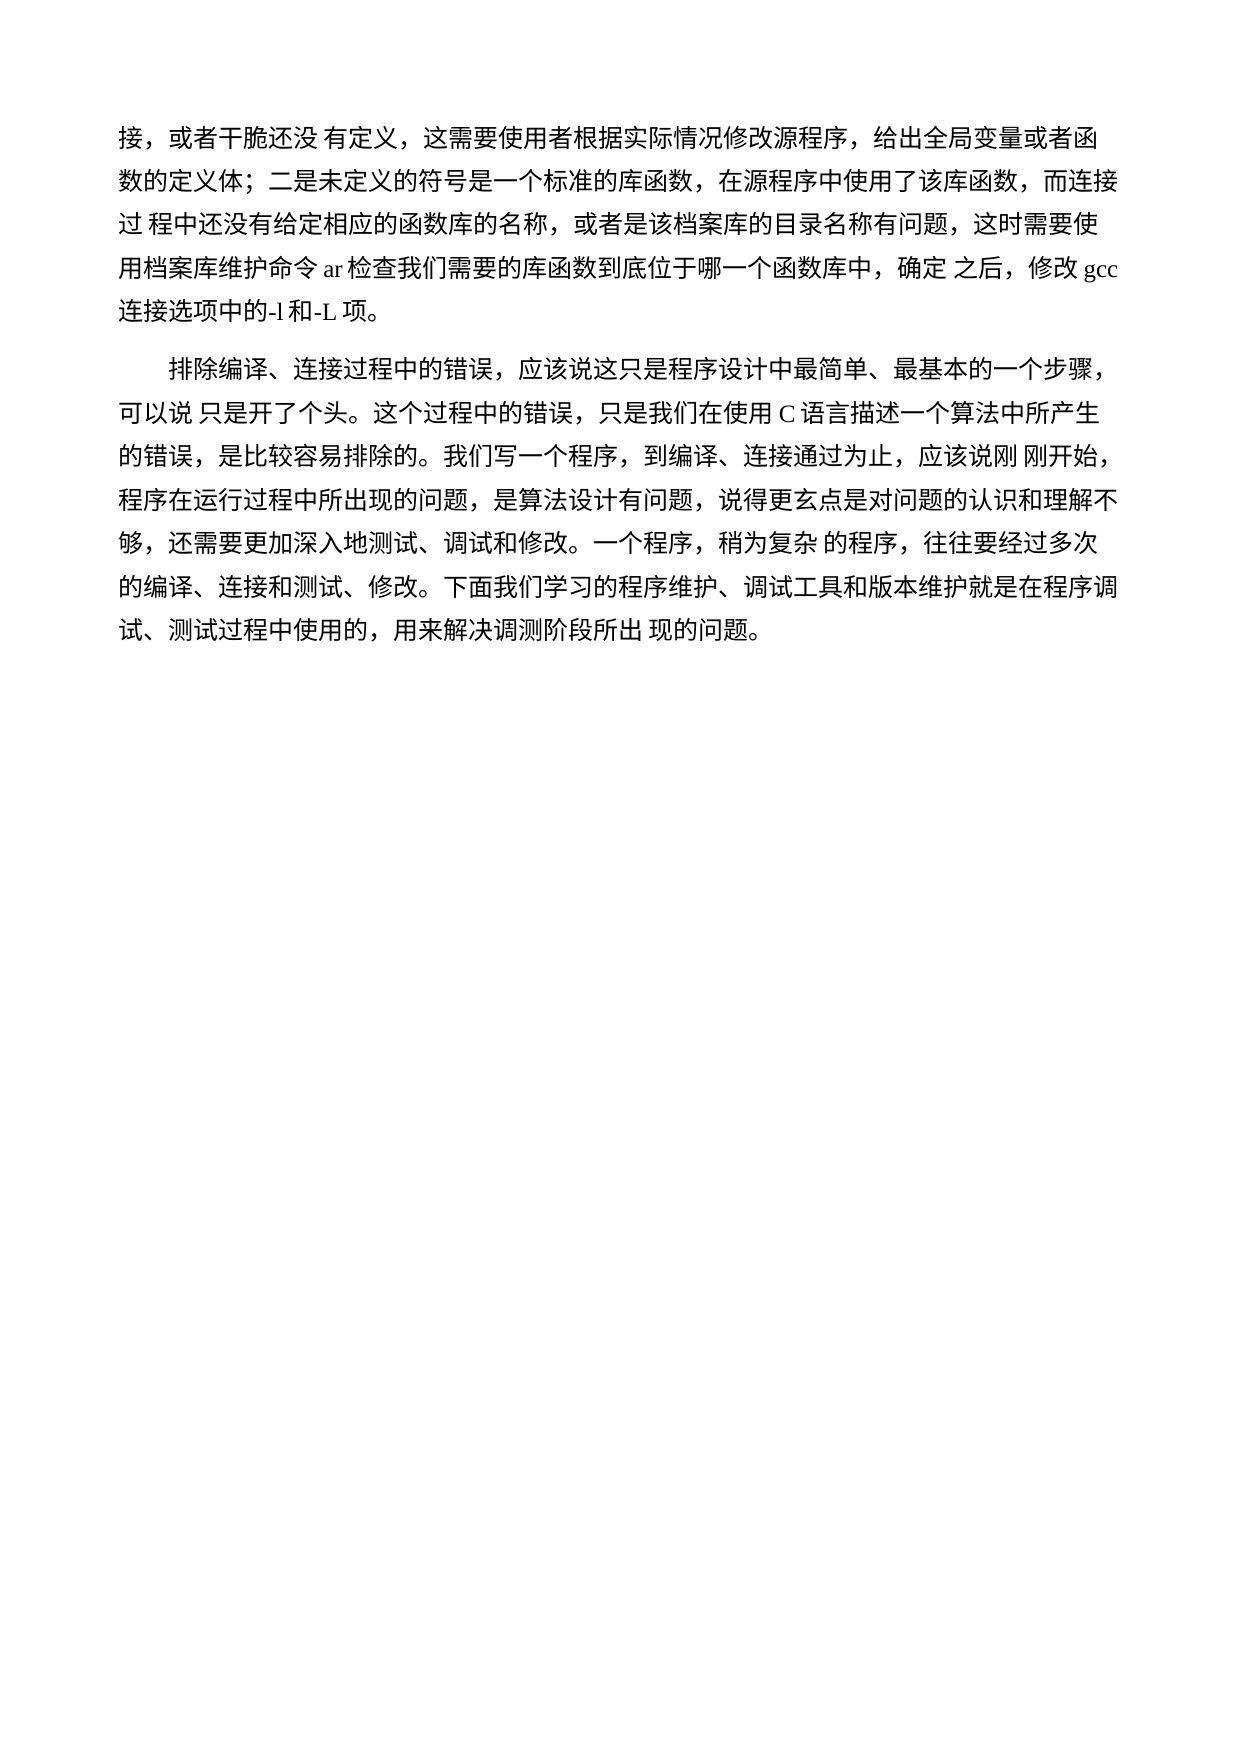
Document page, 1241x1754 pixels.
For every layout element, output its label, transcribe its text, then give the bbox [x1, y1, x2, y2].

text 排除编译、连接过程中的错误，应该说这只是程序设计中最简单、最基本的一个步骤，可以说 只是开了个头。这个过程中的错误，只是我们在使用C语言描述一个算法中所产生的错误，是比较容易排除的。我们写一个程序，到编译、连接通过为止，应该说刚 刚开始，程序在运行过程中所出现的问题，是算法设计有问题，说得更玄点是对问题的认识和理解不够，还需要更加深入地测试、调试和修改。一个程序，稍为复杂 的程序，往往要经过多次的编译、连接和测试、修改。下面我们学习的程序维护、调试工具和版本维护就是在程序调试、测试过程中使用的，用来解决调测阶段所出 现的问题。 [118, 350, 1122, 647]
text 接，或者干脆还没 有定义，这需要使用者根据实际情况修改源程序，给出全局变量或者函数的定义体；二是未定义的符号是一个标准的库函数，在源程序中使用了该库函数，而连接过 程中还没有给定相应的函数库的名称，或者是该档案库的目录名称有问题，这时需要使用档案库维护命令ar检查我们需要的库函数到底位于哪一个函数库中，确定 之后，修改gcc连接选项中的-l和-L项。 [118, 118, 1122, 328]
